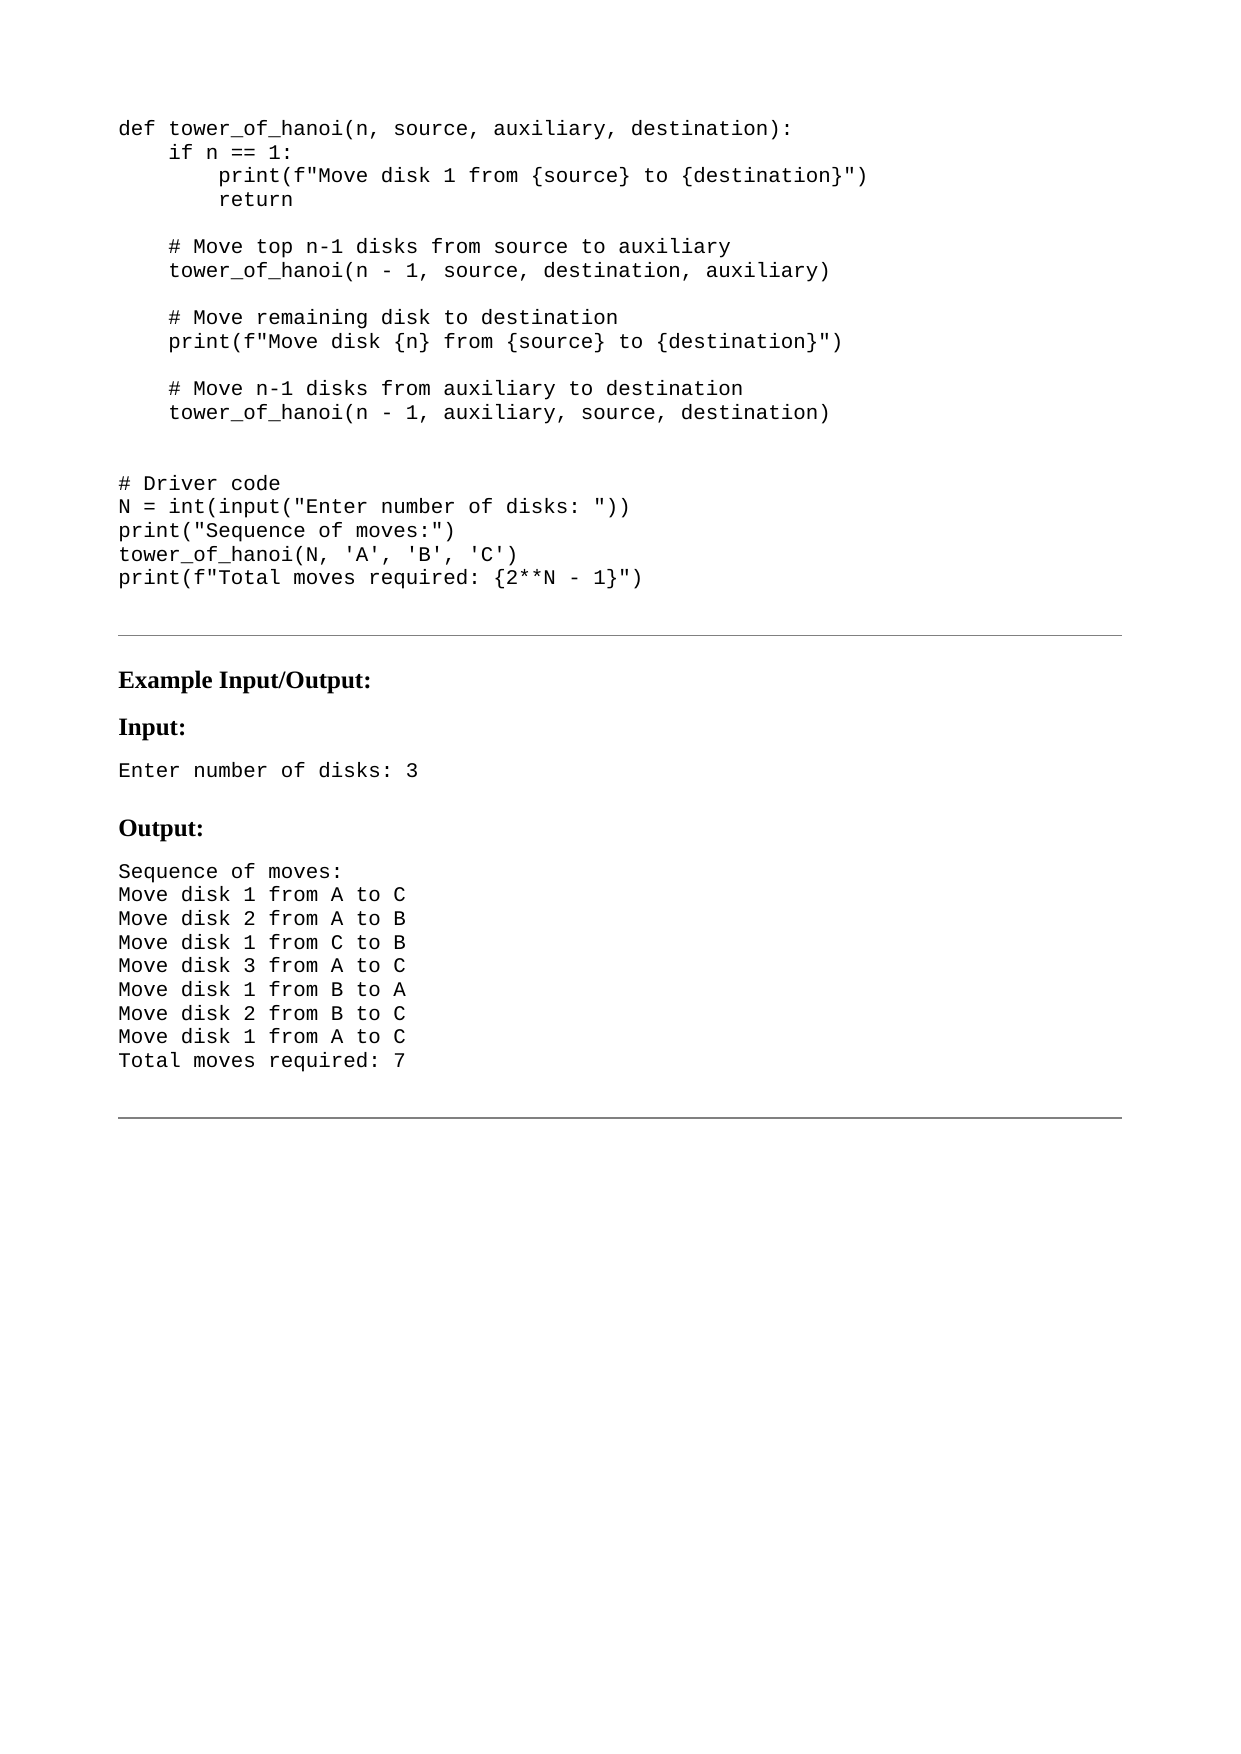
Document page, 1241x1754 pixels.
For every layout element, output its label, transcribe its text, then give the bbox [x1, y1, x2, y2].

text Move disk 2 from A to B [118, 908, 1122, 932]
text tower_of_hanoi(n - 1, auxiliary, source, destination) [118, 402, 1122, 426]
text Sequence of moves: [118, 861, 1122, 884]
text Input: [118, 712, 1122, 741]
text Move disk 1 from C to B [118, 932, 1122, 955]
text N = int(input("Enter number of disks: ")) [118, 496, 1122, 520]
text tower_of_hanoi(n - 1, source, destination, auxiliary) [118, 260, 1122, 284]
text tower_of_hanoi(N, 'A', 'B', 'C') [118, 544, 1122, 567]
text print(f"Move disk {n} from {source} to {destination}") [118, 331, 1122, 354]
text Total moves required: 7 [118, 1050, 1122, 1073]
text # Move remaining disk to destination [118, 307, 1122, 331]
text return [118, 189, 1122, 213]
text # Move n-1 disks from auxiliary to destination [118, 378, 1122, 402]
text Move disk 1 from A to C [118, 1026, 1122, 1050]
text Move disk 2 from B to C [118, 1003, 1122, 1026]
text # Move top n-1 disks from source to auxiliary [118, 236, 1122, 260]
text # Driver code [118, 473, 1122, 496]
text def tower_of_hanoi(n, source, auxiliary, destination): [118, 118, 1122, 142]
text Example Input/Output: [118, 665, 1122, 693]
text Move disk 3 from A to C [118, 955, 1122, 979]
text if n == 1: [118, 142, 1122, 165]
text Move disk 1 from B to A [118, 979, 1122, 1003]
text print(f"Total moves required: {2**N - 1}") [118, 567, 1122, 591]
text Move disk 1 from A to C [118, 884, 1122, 908]
text print("Sequence of moves:") [118, 520, 1122, 544]
text Output: [118, 813, 1122, 842]
text print(f"Move disk 1 from {source} to {destination}") [118, 165, 1122, 189]
text Enter number of disks: 3 [118, 760, 1122, 784]
